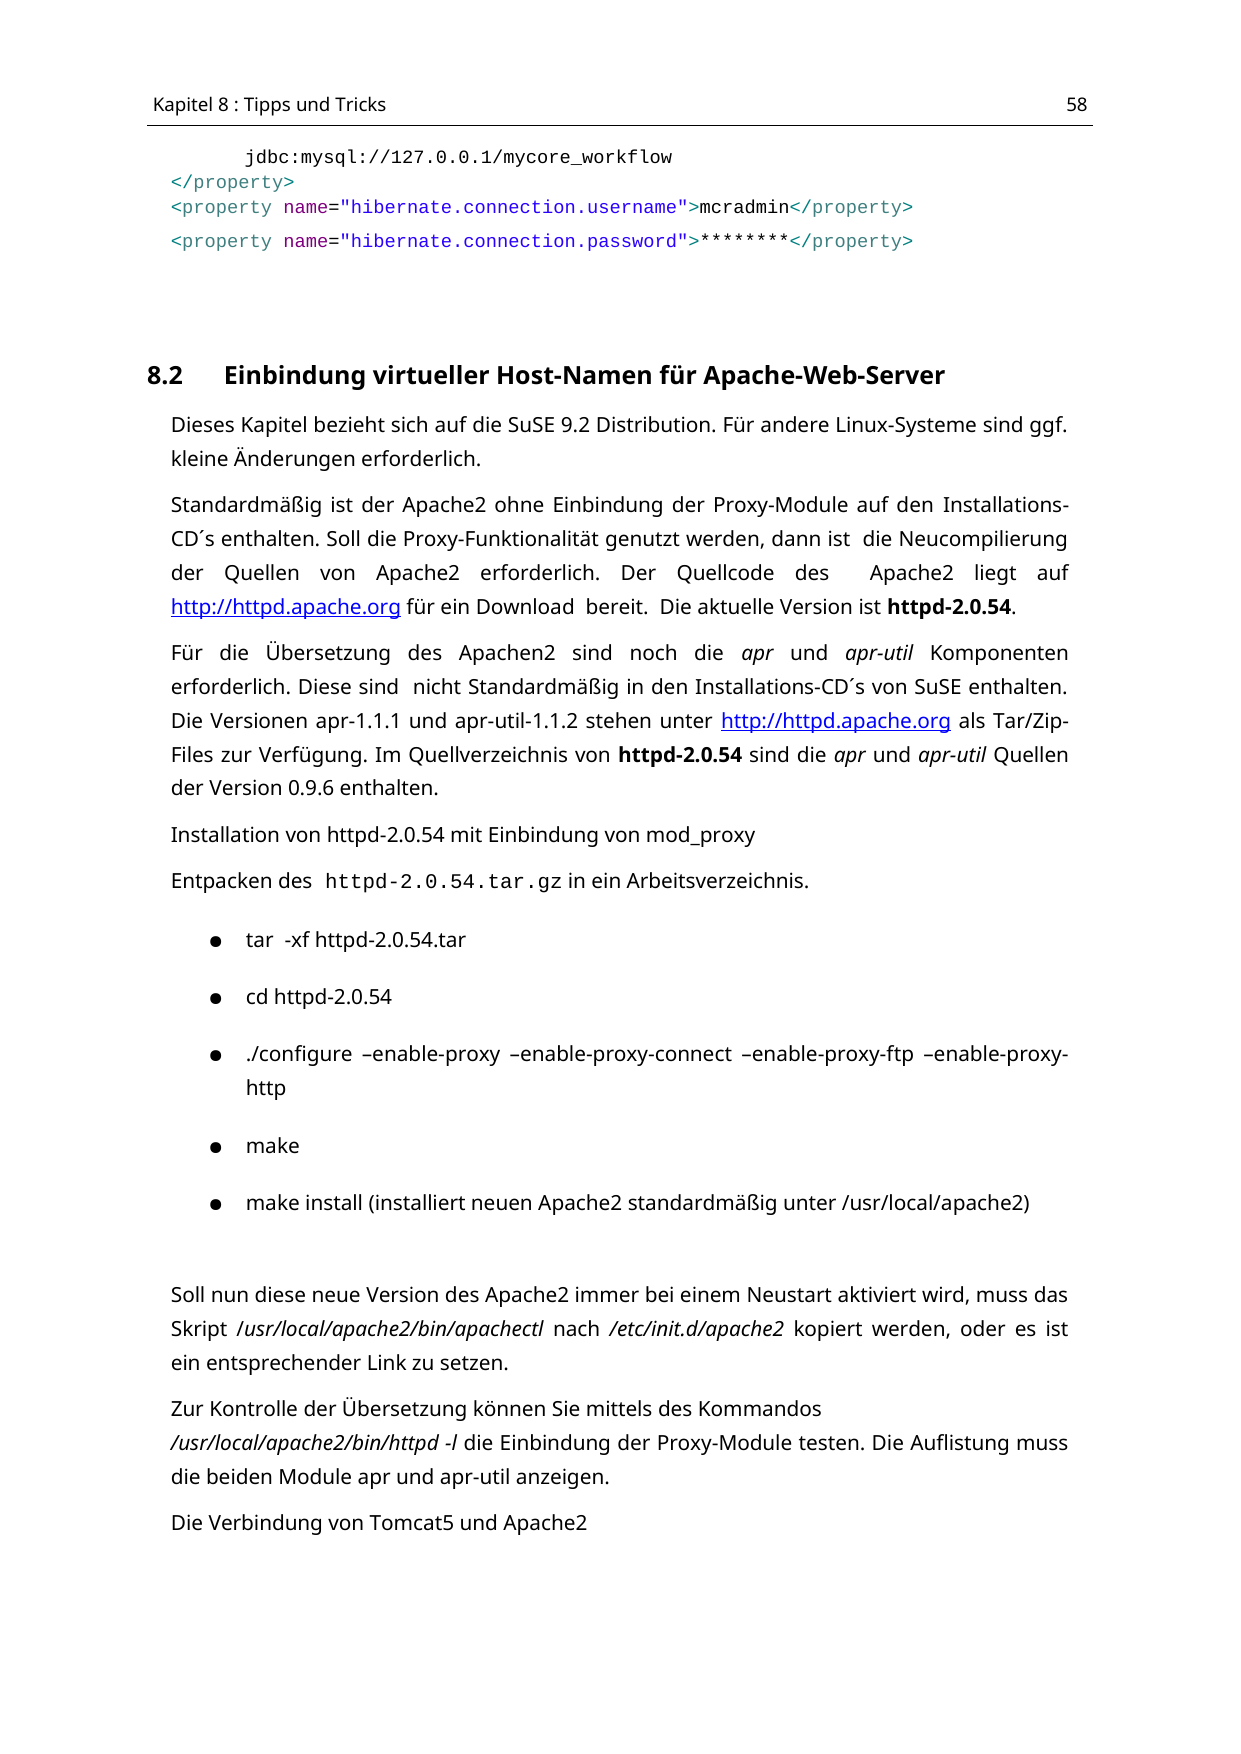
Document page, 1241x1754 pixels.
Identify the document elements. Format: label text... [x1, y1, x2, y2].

text <property name="hibernate.connection.password">********</property> [171, 225, 1069, 253]
subtitle Einbindung virtueller Host-Namen für Apache-Web-Server [147, 357, 1092, 391]
list make [208, 1131, 1069, 1159]
text jdbc:mysql://127.0.0.1/mycore_workflow [171, 148, 1069, 169]
text Dieses Kapitel bezieht sich auf die SuSE 9.2 Distribution. Für andere Linux-Systeme sind ggf. kleine Änderungen erforderlich. [171, 410, 1069, 472]
list tar -xf httpd-2.0.54.tar [208, 925, 1069, 953]
text Für die Übersetzung des Apachen2 sind noch die apr und apr-util Komponenten erforderlich. Diese sind nicht Standardmäßig in den Installations-CD´s von SuSE enthalten. Die Versionen apr-1.1.1 und apr-util-1.1.2 stehen unter http://httpd.apache.org als Tar/Zip-Files zur Verfügung. Im Quellverzeichnis von httpd-2.0.54 sind die apr und apr-util Quellen der Version 0.9.6 enthalten. [171, 638, 1069, 802]
text Soll nun diese neue Version des Apache2 immer bei einem Neustart aktiviert wird, muss das Skript /usr/local/apache2/bin/apachectl nach /etc/init.d/apache2 kopiert werden, oder es ist ein entsprechender Link zu setzen. [171, 1280, 1069, 1376]
text </property> [171, 173, 1069, 194]
text Zur Kontrolle der Übersetzung können Sie mittels des Kommandos /usr/local/apache2/bin/httpd -l die Einbindung der Proxy-Module testen. Die Auflistung muss die beiden Module apr und apr-util anzeigen. [171, 1394, 1069, 1490]
text <property name="hibernate.connection.username">mcradmin</property> [171, 198, 1069, 220]
text Installation von httpd-2.0.54 mit Einbindung von mod_proxy [171, 820, 1069, 848]
list cd httpd-2.0.54 [208, 982, 1069, 1010]
text Entpacken des httpd-2.0.54.tar.gz in ein Arbeitsverzeichnis. [171, 866, 1069, 895]
list ./configure –enable-proxy –enable-proxy-connect –enable-proxy-ftp –enable-proxy-http [208, 1039, 1069, 1102]
text Standardmäßig ist der Apache2 ohne Einbindung der Proxy-Module auf den Installations-CD´s enthalten. Soll die Proxy-Funktionalität genutzt werden, dann ist die Neucompilierung der Quellen von Apache2 erforderlich. Der Quellcode des Apache2 liegt auf http://httpd.apache.org für ein Download bereit. Die aktuelle Version ist httpd-2.0.54. [171, 490, 1069, 620]
text Die Verbindung von Tomcat5 und Apache2 [171, 1508, 1069, 1536]
list make install (installiert neuen Apache2 standardmäßig unter /usr/local/apache2) [208, 1188, 1069, 1216]
